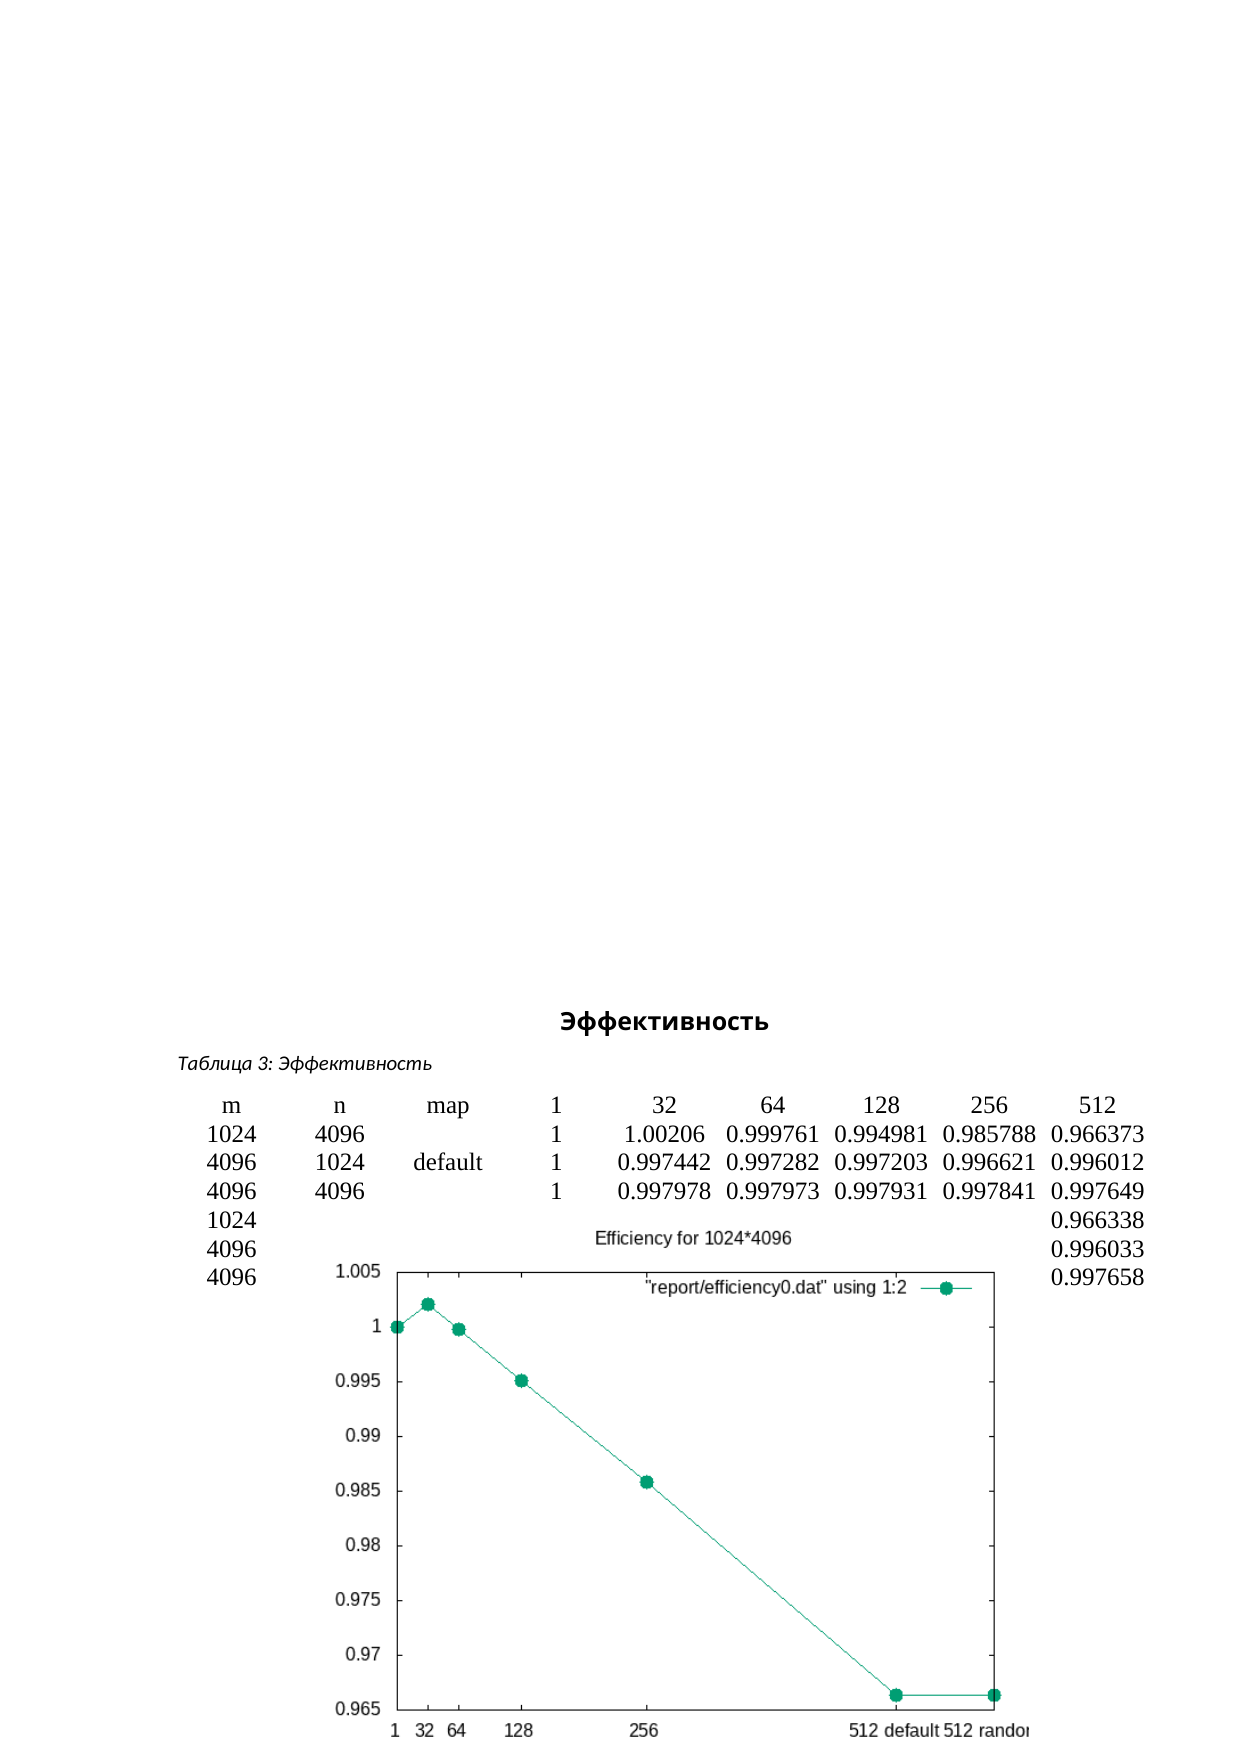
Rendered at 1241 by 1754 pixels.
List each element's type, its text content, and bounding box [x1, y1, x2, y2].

table_header 32 [610, 1090, 718, 1119]
table_cell 4096 [177, 1148, 285, 1176]
table_cell 4096 [285, 1263, 300, 1291]
table_header 64 [719, 1090, 827, 1119]
table_cell 0.997931 [827, 1176, 935, 1205]
table_cell 0.996621 [935, 1148, 1043, 1176]
table_cell 0.997649 [1043, 1176, 1152, 1205]
table_header map [394, 1090, 502, 1119]
picture [300, 1207, 1029, 1754]
table_header m [177, 1090, 285, 1119]
table_cell 4096 [285, 1205, 394, 1234]
table_cell 1 [502, 1148, 610, 1176]
table_cell 0.997282 [719, 1148, 827, 1176]
table_cell 0.997841 [935, 1176, 1043, 1205]
table_cell 0.966373 [1043, 1119, 1152, 1147]
table_cell 4096 [285, 1176, 394, 1205]
table_cell 1024 [177, 1205, 285, 1234]
table_cell 4096 [177, 1234, 285, 1262]
text Эффективность [177, 1004, 1152, 1038]
table_cell 0.966338 [1043, 1205, 1152, 1234]
table_cell 0.997978 [610, 1176, 718, 1205]
table_cell 0.997973 [719, 1176, 827, 1205]
table_header 1 [502, 1090, 610, 1119]
table_cell 1024 [177, 1119, 285, 1147]
table_cell [502, 1205, 1043, 1291]
table_header n [285, 1090, 394, 1119]
table_cell 4096 [177, 1263, 285, 1291]
table_cell 1 [502, 1119, 610, 1147]
table_cell 0.996033 [1043, 1234, 1152, 1262]
table_cell 4096 [177, 1176, 285, 1205]
table_cell default [394, 1119, 502, 1205]
table_header 512 [1043, 1090, 1152, 1119]
table_cell 0.994981 [827, 1119, 935, 1147]
table_cell 0.997658 [1043, 1263, 1152, 1291]
table_cell 0.997203 [827, 1148, 935, 1176]
table_cell 1.00206 [610, 1119, 718, 1147]
table_cell 0.996012 [1043, 1148, 1152, 1176]
table_cell 4096 [285, 1119, 394, 1147]
table_header 256 [935, 1090, 1043, 1119]
table_cell 1 [502, 1176, 610, 1205]
table_cell 1024 [285, 1148, 394, 1176]
table_cell 1024 [285, 1234, 300, 1262]
text Таблица 3: Эффективность [177, 1050, 1152, 1076]
table_header 128 [827, 1090, 935, 1119]
table_cell 0.985788 [935, 1119, 1043, 1147]
table_cell 0.997442 [610, 1148, 718, 1176]
table_cell 0.999761 [719, 1119, 827, 1147]
